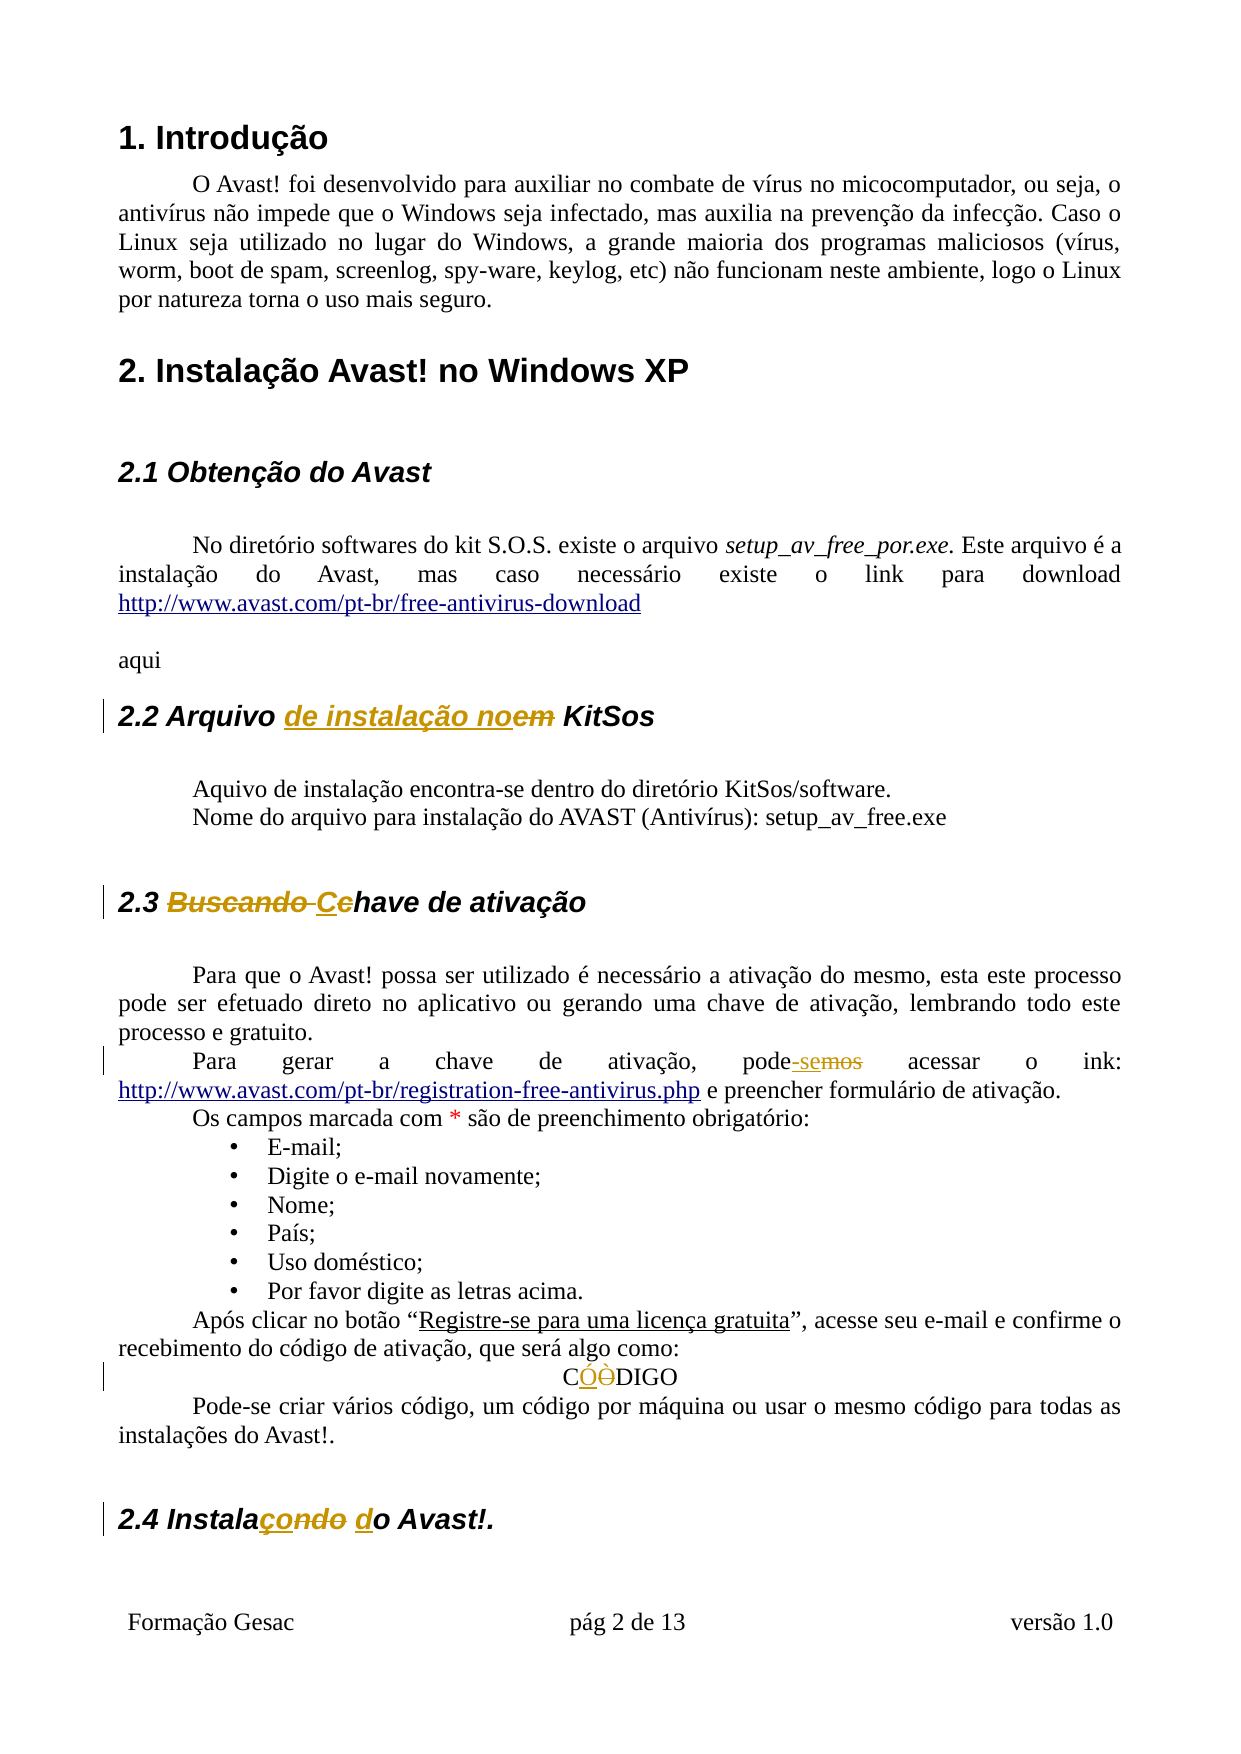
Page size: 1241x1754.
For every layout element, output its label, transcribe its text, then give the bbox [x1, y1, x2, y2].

subtitle 1. Introdução [118, 118, 1122, 157]
text CÓDIGO [118, 1362, 1122, 1391]
subtitle 2.3 Chave de ativação [118, 885, 1122, 918]
text Pode-se criar vários código, um código por máquina ou usar o mesmo código para todas as instalações do Avast!. [118, 1391, 1122, 1448]
subtitle 2.4 Instalaço do Avast!. [118, 1502, 1122, 1536]
text Aquivo de instalação encontra-se dentro do diretório KitSos/software. [118, 774, 1122, 802]
text Nome do arquivo para instalação do AVAST (Antivírus): setup_av_free.exe [118, 802, 1122, 831]
list País; [229, 1218, 1122, 1247]
text Para gerar a chave de ativação, pode-se acessar o ink: http://www.avast.com/pt-br/registration-free-antivirus.php e preencher formulário de ativação. [118, 1046, 1122, 1103]
list Digite o e-mail novamente; [229, 1161, 1122, 1190]
text Para que o Avast! possa ser utilizado é necessário a ativação do mesmo, esta este processo pode ser efetuado direto no aplicativo ou gerando uma chave de ativação, lembrando todo este processo e gratuito. [118, 960, 1122, 1046]
subtitle 2.1 Obtenção do Avast [118, 455, 1122, 489]
list Nome; [229, 1190, 1122, 1218]
text aqui [118, 645, 1122, 674]
subtitle 2.2 Arquivo de instalação no KitSos [118, 699, 1122, 732]
text Os campos marcada com * são de preenchimento obrigatório: [118, 1103, 1122, 1132]
subtitle 2. Instalação Avast! no Windows XP [118, 351, 1122, 389]
list E-mail; [229, 1132, 1122, 1161]
text O Avast! foi desenvolvido para auxiliar no combate de vírus no micocomputador, ou seja, o antivírus não impede que o Windows seja infectado, mas auxilia na prevenção da infecção. Caso o Linux seja utilizado no lugar do Windows, a grande maioria dos programas maliciosos (vírus, worm, boot de spam, screenlog, spy-ware, keylog, etc) não funcionam neste ambiente, logo o Linux por natureza torna o uso mais seguro. [118, 169, 1122, 313]
list Por favor digite as letras acima. [229, 1276, 1122, 1305]
text No diretório softwares do kit S.O.S. existe o arquivo setup_av_free_por.exe. Este arquivo é a instalação do Avast, mas caso necessário existe o link para download http://www.avast.com/pt-br/free-antivirus-download [118, 530, 1122, 616]
list Uso doméstico; [229, 1247, 1122, 1276]
text Após clicar no botão “Registre-se para uma licença gratuita”, acesse seu e-mail e confirme o recebimento do código de ativação, que será algo como: [118, 1305, 1122, 1362]
